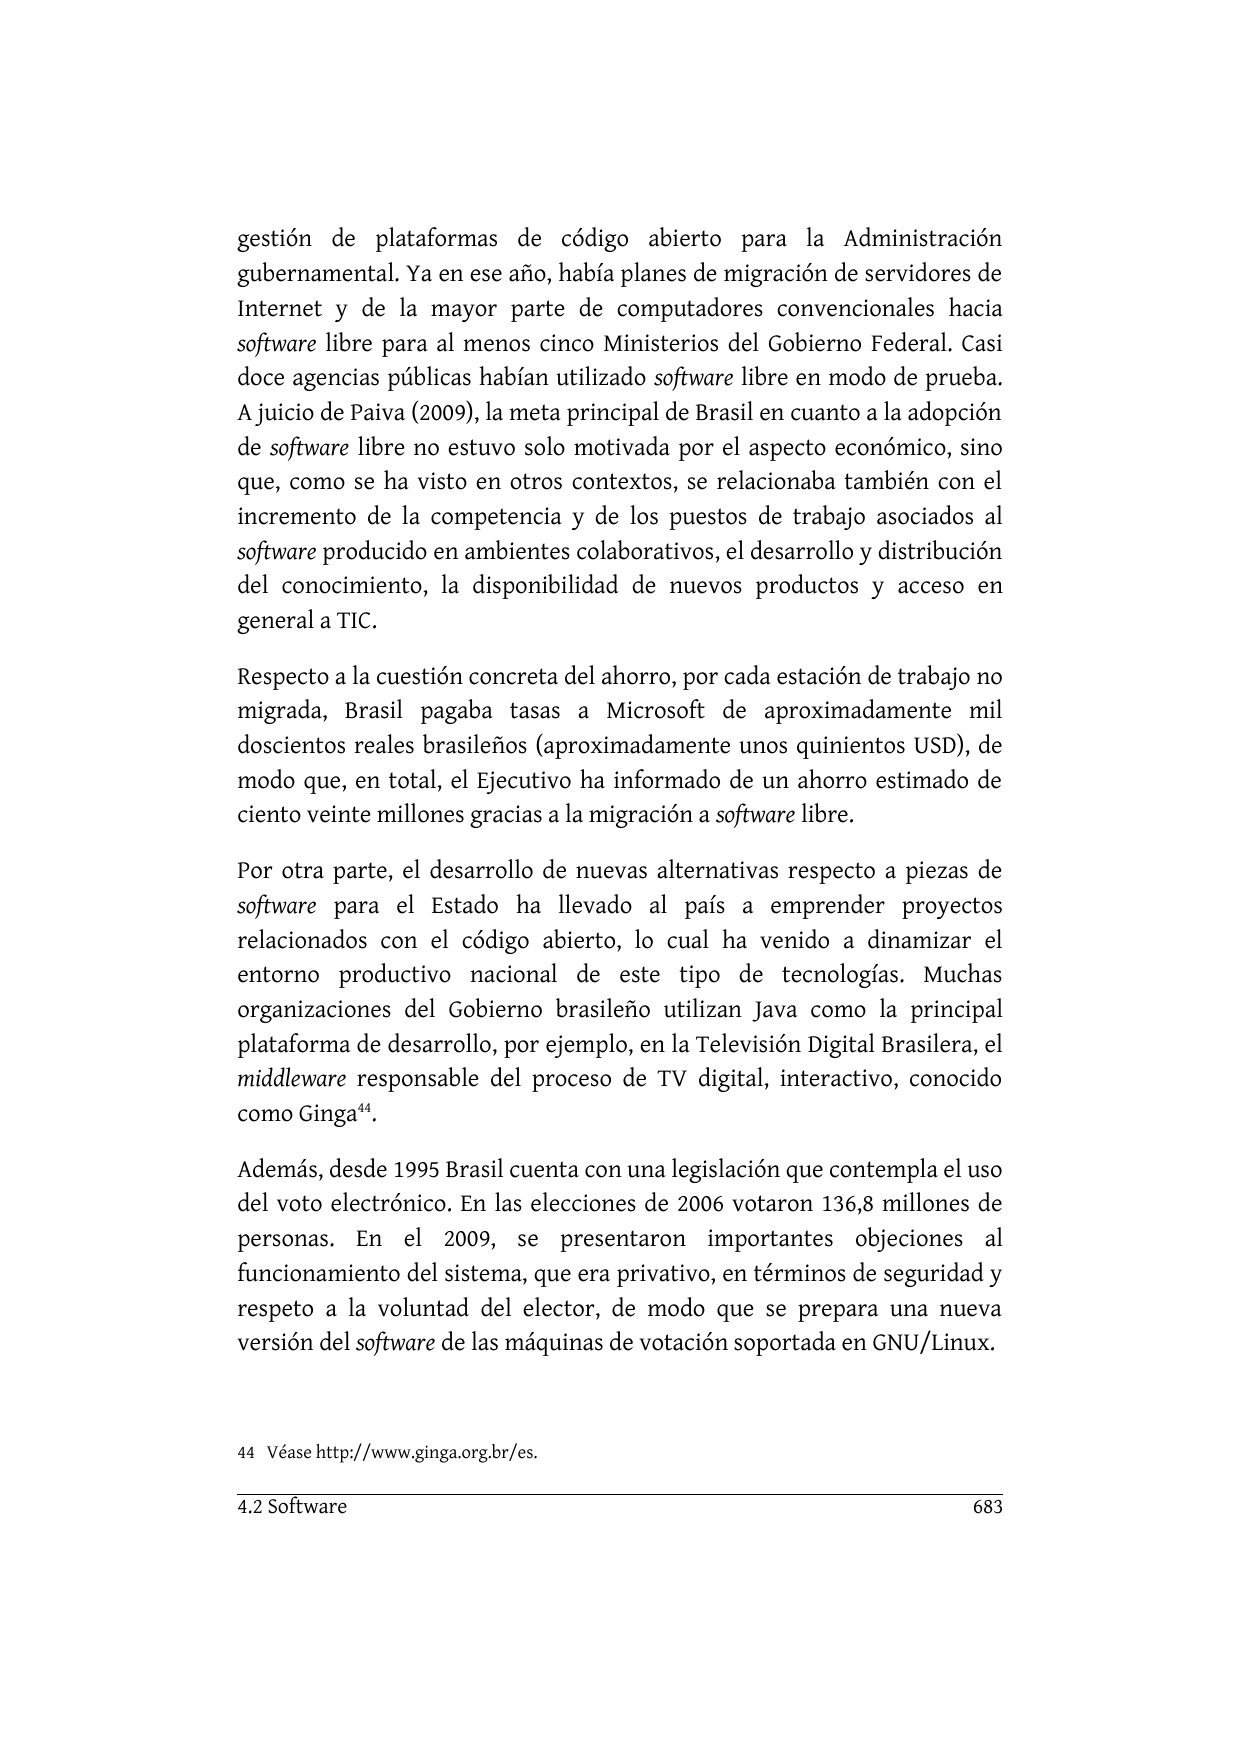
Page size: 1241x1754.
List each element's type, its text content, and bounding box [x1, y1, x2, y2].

text Véase http://www.ginga.org.br/es. [237, 1442, 1003, 1464]
text Por otra parte, el desarrollo de nuevas alternativas respecto a piezas de software para el Estado ha llevado al país a emprender proyectos relacionados con el código abierto, lo cual ha venido a dinamizar el entorno productivo nacional de este tipo de tecnologías. Muchas organizaciones del Gobierno brasileño utilizan Java como la principal plataforma de desarrollo, por ejemplo, en la Televisión Digital Brasilera, el middleware responsable del proceso de TV digital, interactivo, conocido como Ginga. [237, 857, 1003, 1128]
text gestión de plataformas de código abierto para la Administración gubernamental. Ya en ese año, había planes de migración de servidores de Internet y de la mayor parte de computadores convencionales hacia software libre para al menos cinco Ministerios del Gobierno Federal. Casi doce agencias públicas habían utilizado software libre en modo de prueba. A juicio de Paiva (2009), la meta principal de Brasil en cuanto a la adopción de software libre no estuvo solo motivada por el aspecto económico, sino que, como se ha visto en otros contextos, se relacionaba también con el incremento de la competencia y de los puestos de trabajo asociados al software producido en ambientes colaborativos, el desarrollo y distribución del conocimiento, la disponibilidad de nuevos productos y acceso en general a TIC. [237, 225, 1003, 636]
text Además, desde 1995 Brasil cuenta con una legislación que contempla el uso del voto electrónico. En las elecciones de 2006 votaron 136,8 millones de personas. En el 2009, se presentaron importantes objeciones al funcionamiento del sistema, que era privativo, en términos de seguridad y respeto a la voluntad del elector, de modo que se prepara una nueva versión del software de las máquinas de votación soportada en GNU/Linux. [237, 1155, 1003, 1358]
text Respecto a la cuestión concreta del ahorro, por cada estación de trabajo no migrada, Brasil pagaba tasas a Microsoft de aproximadamente mil doscientos reales brasileños (aproximadamente unos quinientos USD), de modo que, en total, el Ejecutivo ha informado de un ahorro estimado de ciento veinte millones gracias a la migración a software libre. [237, 662, 1003, 830]
